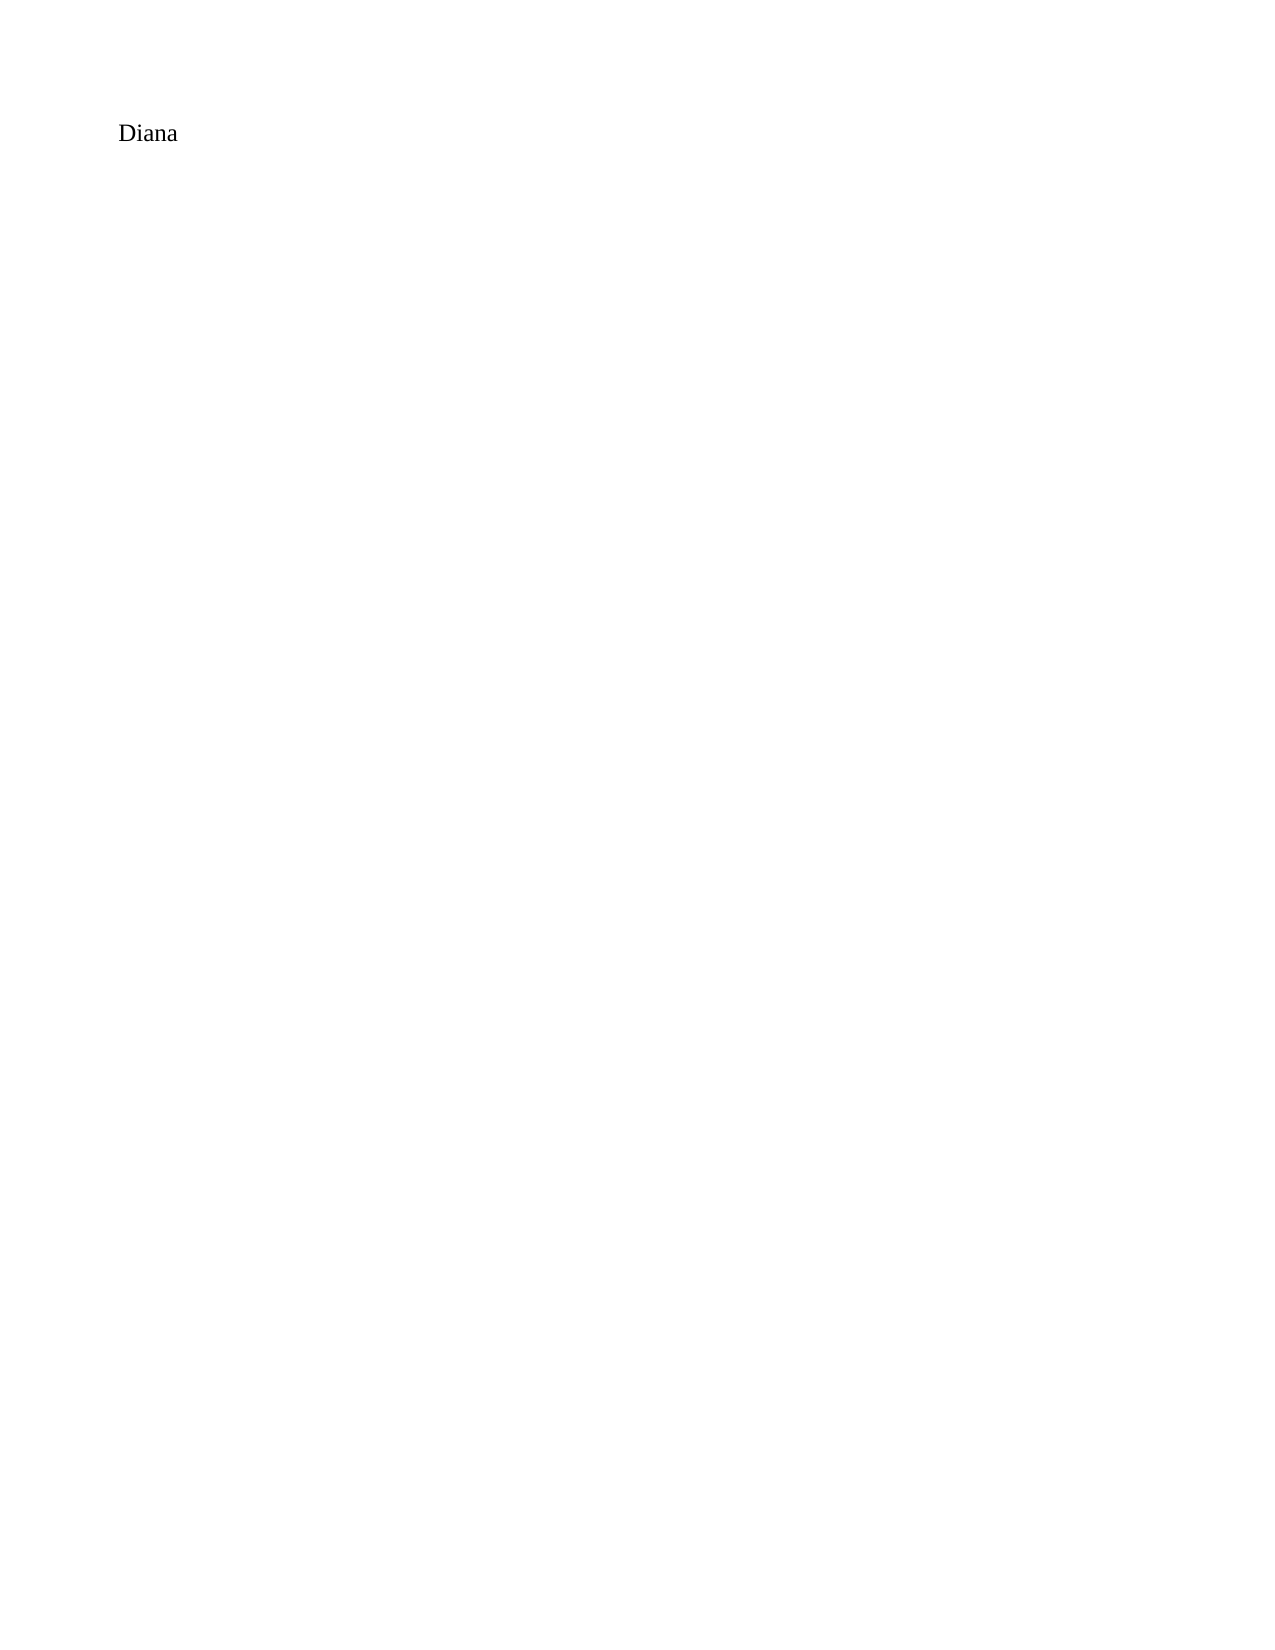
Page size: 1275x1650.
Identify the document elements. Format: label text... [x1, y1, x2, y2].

text Diana [118, 118, 1157, 147]
